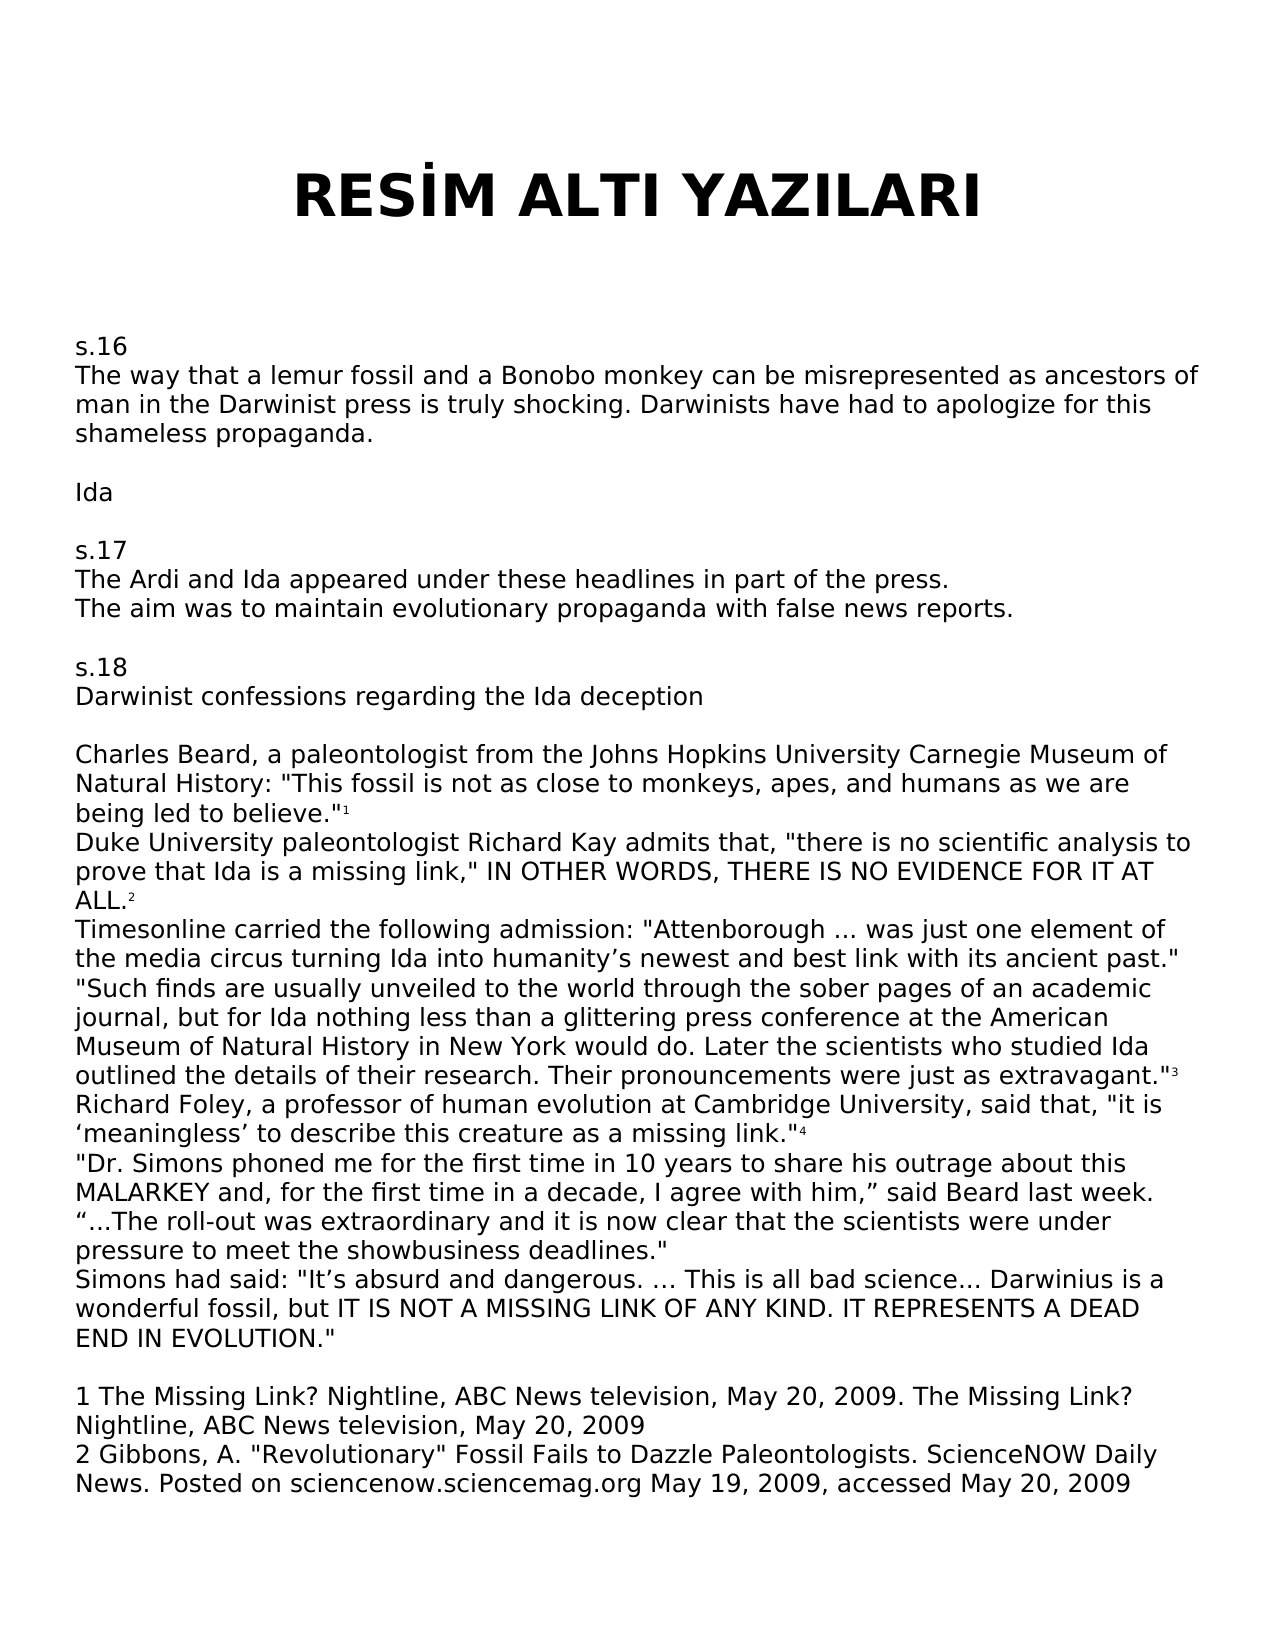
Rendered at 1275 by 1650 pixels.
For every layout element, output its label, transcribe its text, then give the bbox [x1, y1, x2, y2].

text The way that a lemur fossil and a Bonobo monkey can be misrepresented as ancestors of man in the Darwinist press is truly shocking. Darwinists have had to apologize for this shameless propaganda. [75, 361, 1200, 449]
text s.17 [75, 536, 1200, 565]
text The Ardi and Ida appeared under these headlines in part of the press. [75, 565, 1200, 594]
text Charles Beard, a paleontologist from the Johns Hopkins University Carnegie Museum of Natural History: "This fossil is not as close to monkeys, apes, and humans as we are being led to believe."1 [75, 740, 1200, 828]
text s.18 [75, 653, 1200, 682]
text Richard Foley, a professor of human evolution at Cambridge University, said that, "it is ‘meaningless’ to describe this creature as a missing link."4 [75, 1090, 1200, 1149]
text The aim was to maintain evolutionary propaganda with false news reports. [75, 594, 1200, 624]
subtitle RESİM ALTI YAZILARI [75, 162, 1200, 230]
text Simons had said: "It’s absurd and dangerous. … This is all bad science... Darwinius is a wonderful fossil, but IT IS NOT A MISSING LINK OF ANY KIND. IT REPRESENTS A DEAD END IN EVOLUTION." [75, 1265, 1200, 1353]
text 2 Gibbons, A. "Revolutionary" Fossil Fails to Dazzle Paleontologists. ScienceNOW Daily News. Posted on sciencenow.sciencemag.org May 19, 2009, accessed May 20, 2009 [75, 1440, 1200, 1499]
text 1 The Missing Link? Nightline, ABC News television, May 20, 2009. The Missing Link? Nightline, ABC News television, May 20, 2009 [75, 1382, 1200, 1440]
text Ida [75, 478, 1200, 507]
text "Dr. Simons phoned me for the first time in 10 years to share his outrage about this MALARKEY and, for the first time in a decade, I agree with him,” said Beard last week. “...The roll-out was extraordinary and it is now clear that the scientists were under pressure to meet the showbusiness deadlines." [75, 1149, 1200, 1265]
text Timesonline carried the following admission: "Attenborough ... was just one element of the media circus turning Ida into humanity’s newest and best link with its ancient past." "Such finds are usually unveiled to the world through the sober pages of an academic journal, but for Ida nothing less than a glittering press conference at the American Museum of Natural History in New York would do. Later the scientists who studied Ida outlined the details of their research. Their pronouncements were just as extravagant."3 [75, 915, 1200, 1090]
text Darwinist confessions regarding the Ida deception [75, 682, 1200, 711]
text s.16 [75, 332, 1200, 361]
text Duke University paleontologist Richard Kay admits that, "there is no scientific analysis to prove that Ida is a missing link," IN OTHER WORDS, THERE IS NO EVIDENCE FOR IT AT ALL.2 [75, 828, 1200, 915]
